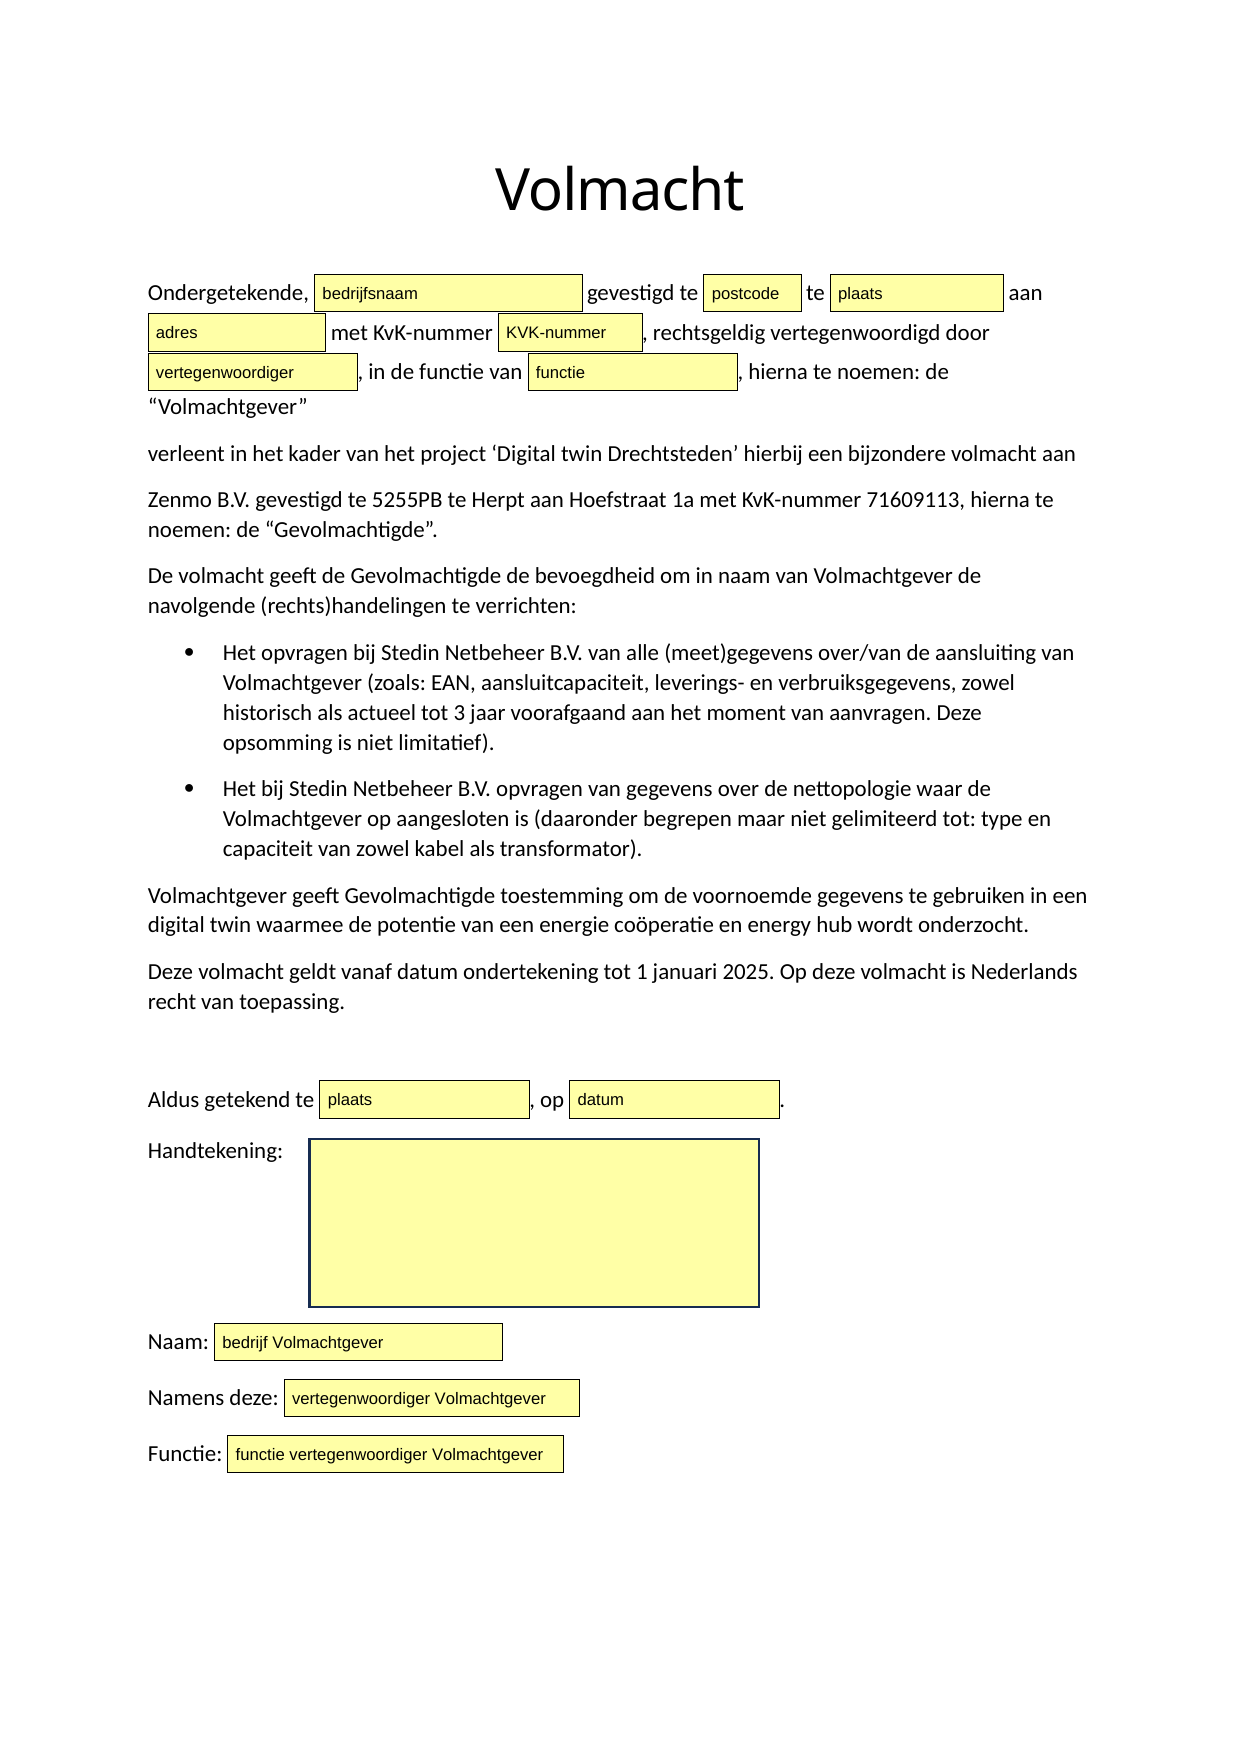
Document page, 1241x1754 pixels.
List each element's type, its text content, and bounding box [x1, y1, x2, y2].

text Volmachtgever geeft Gevolmachtigde toestemming om de voornoemde gegevens te gebruiken in een digital twin waarmee de potentie van een energie coöperatie en energy hub wordt onderzocht. [148, 881, 1093, 939]
list Het opvragen bij Stedin Netbeheer B.V. van alle (meet)gegevens over/van de aansluiting van Volmachtgever (zoals: EAN, aansluitcapaciteit, leverings- en verbruiksgegevens, zowel historisch als actueel tot 3 jaar voorafgaand aan het moment van aanvragen. Deze opsomming is niet limitatief). [185, 638, 1093, 756]
text Naam: [148, 1323, 214, 1360]
text Deze volmacht geldt vanaf datum ondertekening tot 1 januari 2025. Op deze volmacht is Nederlands recht van toepassing. [148, 957, 1093, 1015]
text Namens deze: [148, 1379, 284, 1416]
text Zenmo B.V. gevestigd te 5255PB te Herpt aan Hoefstraat 1a met KvK-nummer 71609113, hierna te noemen: de “Gevolmachtigde”. [148, 485, 1093, 543]
text De volmacht geeft de Gevolmachtigde de bevoegdheid om in naam van Volmachtgever de navolgende (rechts)handelingen te verrichten: [148, 562, 1093, 619]
text Aldus getekend te [148, 1080, 319, 1118]
text Volmacht [148, 148, 1093, 227]
text [503, 1323, 1093, 1360]
list Het bij Stedin Netbeheer B.V. opvragen van gegevens over de nettopologie waar de Volmachtgever op aangesloten is (daaronder begrepen maar niet gelimiteerd tot: type en capaciteit van zowel kabel als transformator). [185, 774, 1093, 862]
text Functie: [148, 1435, 227, 1472]
text [580, 1379, 1093, 1416]
text . [780, 1080, 1093, 1118]
text verleent in het kader van het project ‘Digital twin Drechtsteden’ hierbij een bijzondere volmacht aan [148, 439, 1093, 467]
text Ondergetekende, gevestigd te te aan met KvK-nummer , rechtsgeldig vertegenwoordigd door , in de functie van , hierna te noemen: de “Volmachtgever” [148, 274, 1093, 420]
text [564, 1435, 1093, 1472]
text Handtekening: [148, 1136, 1093, 1164]
text , op [530, 1080, 569, 1118]
